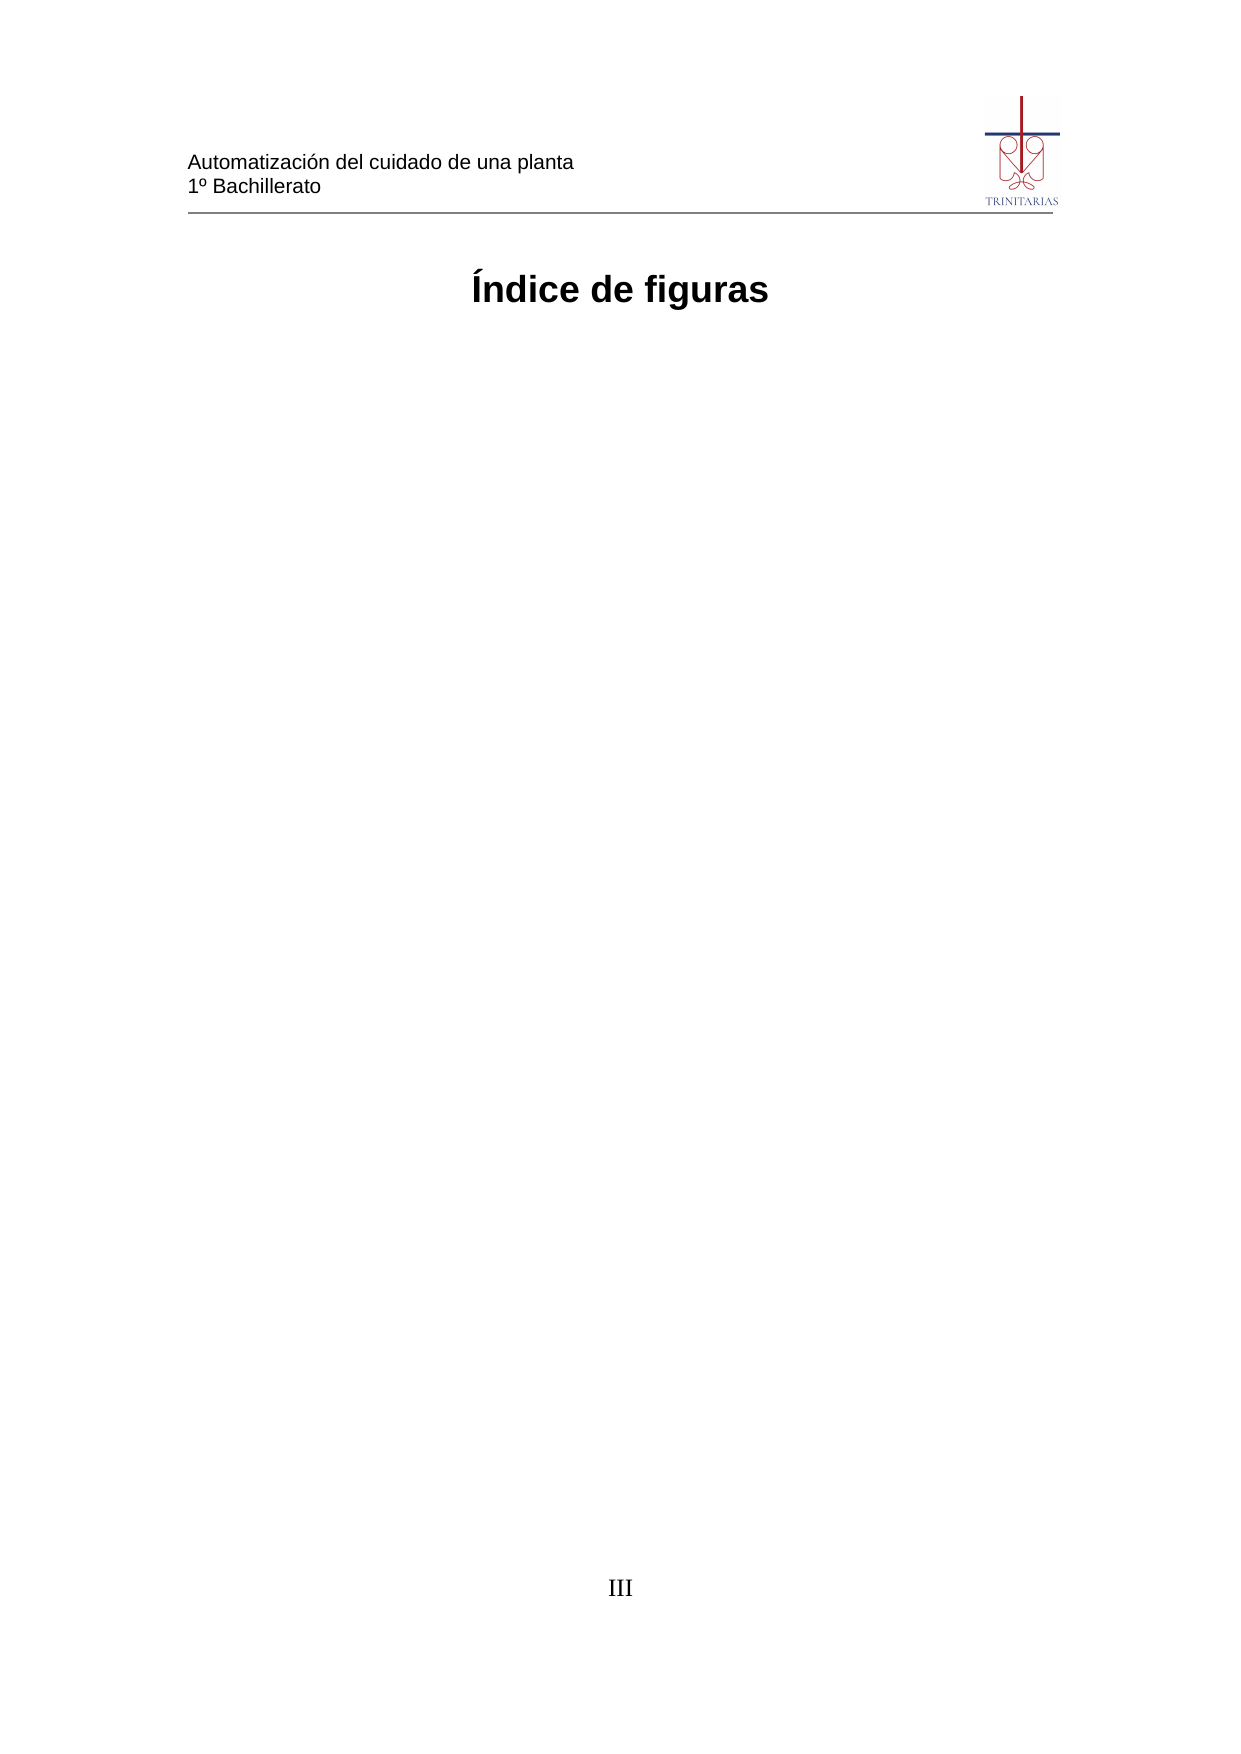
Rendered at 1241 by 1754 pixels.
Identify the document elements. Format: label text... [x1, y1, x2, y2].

picture [984, 96, 1061, 208]
subtitle Índice de figuras [187, 268, 1053, 311]
